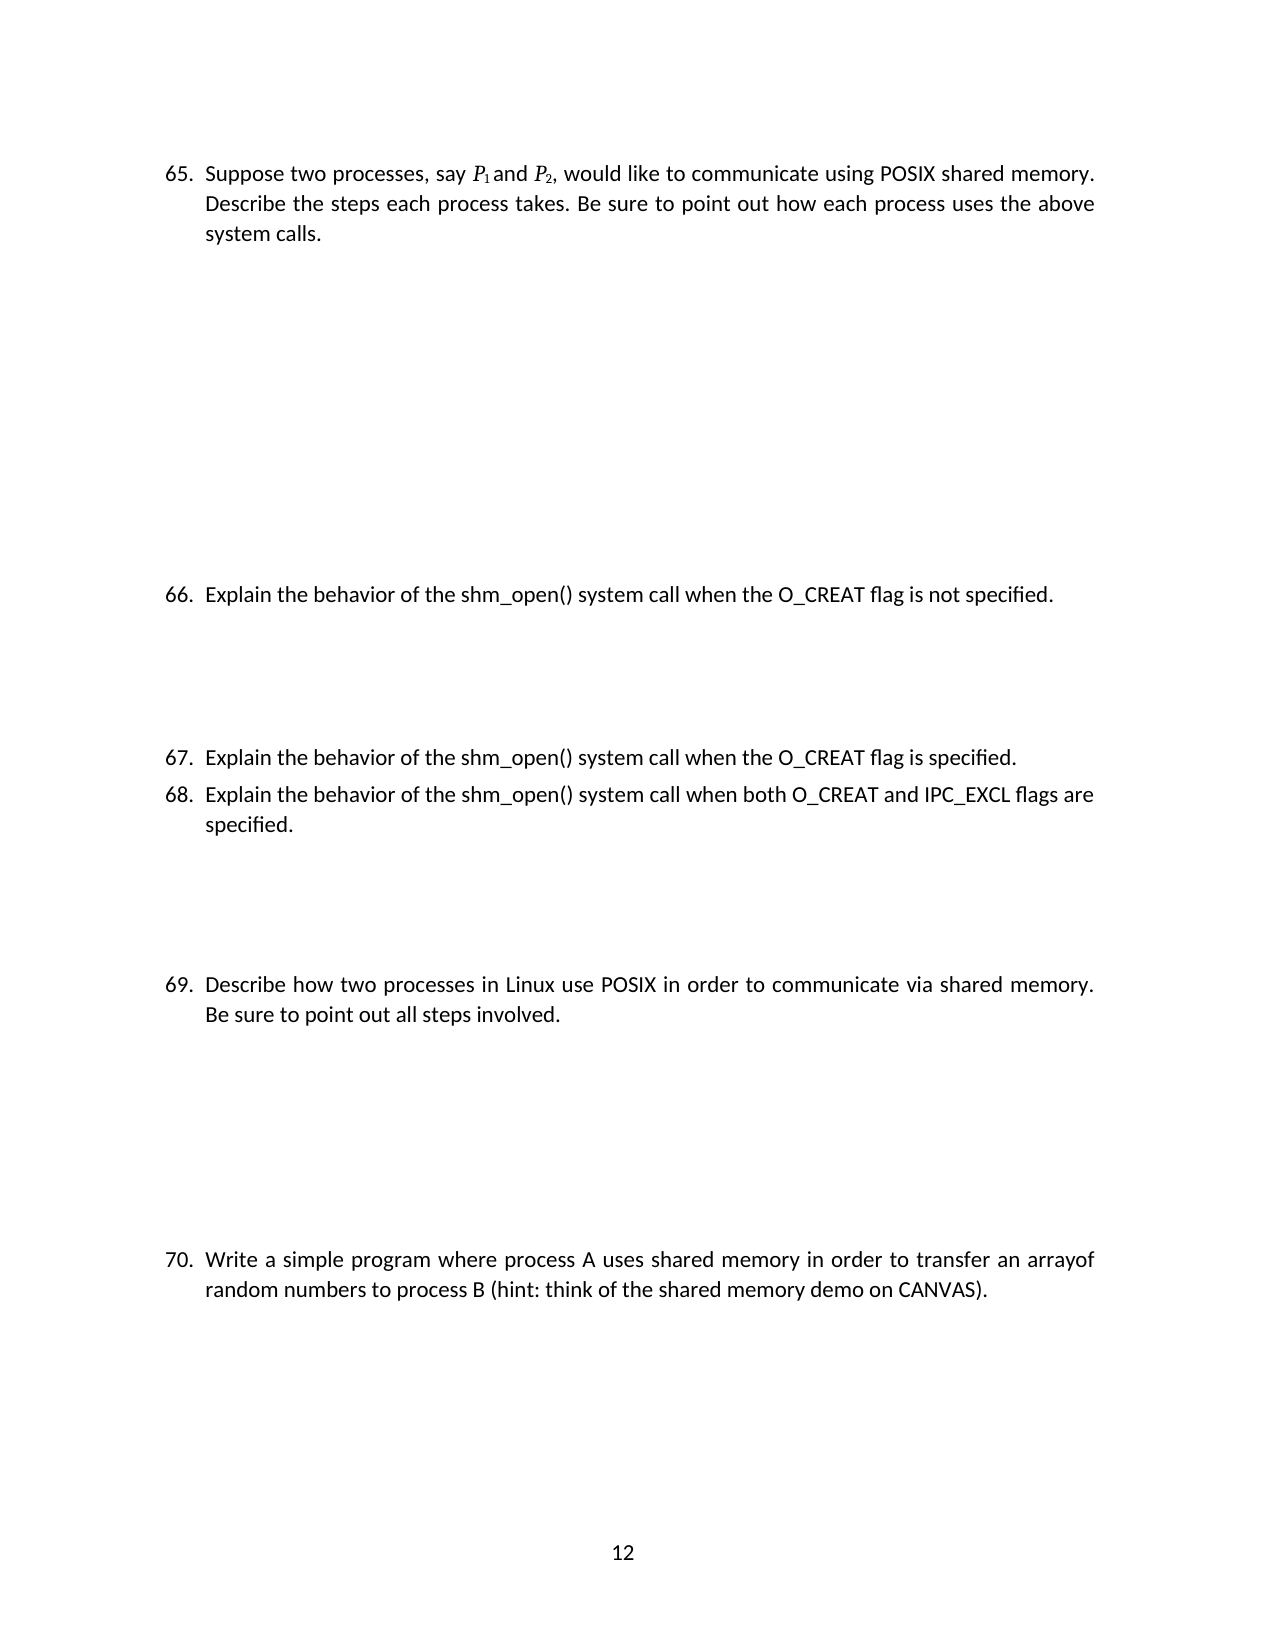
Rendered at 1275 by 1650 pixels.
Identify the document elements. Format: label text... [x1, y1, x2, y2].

list Explain the behavior of the shm_open() system call when both O_CREAT and IPC_EXCL flags are specified. [165, 780, 1097, 838]
list Explain the behavior of the shm_open() system call when the O_CREAT flag is not specified. [165, 580, 1097, 608]
list Explain the behavior of the shm_open() system call when the O_CREAT flag is specified. [165, 743, 1097, 771]
list Describe how two processes in Linux use POSIX in order to communicate via shared memory. Be sure to point out all steps involved. [165, 970, 1097, 1028]
list Write a simple program where process A uses shared memory in order to transfer an arrayof random numbers to process B (hint: think of the shared memory demo on CANVAS). [165, 1245, 1097, 1303]
list Suppose two processes, say P1 and P2, would like to communicate using POSIX shared memory. Describe the steps each process takes. Be sure to point out how each process uses the above system calls. [165, 159, 1097, 247]
